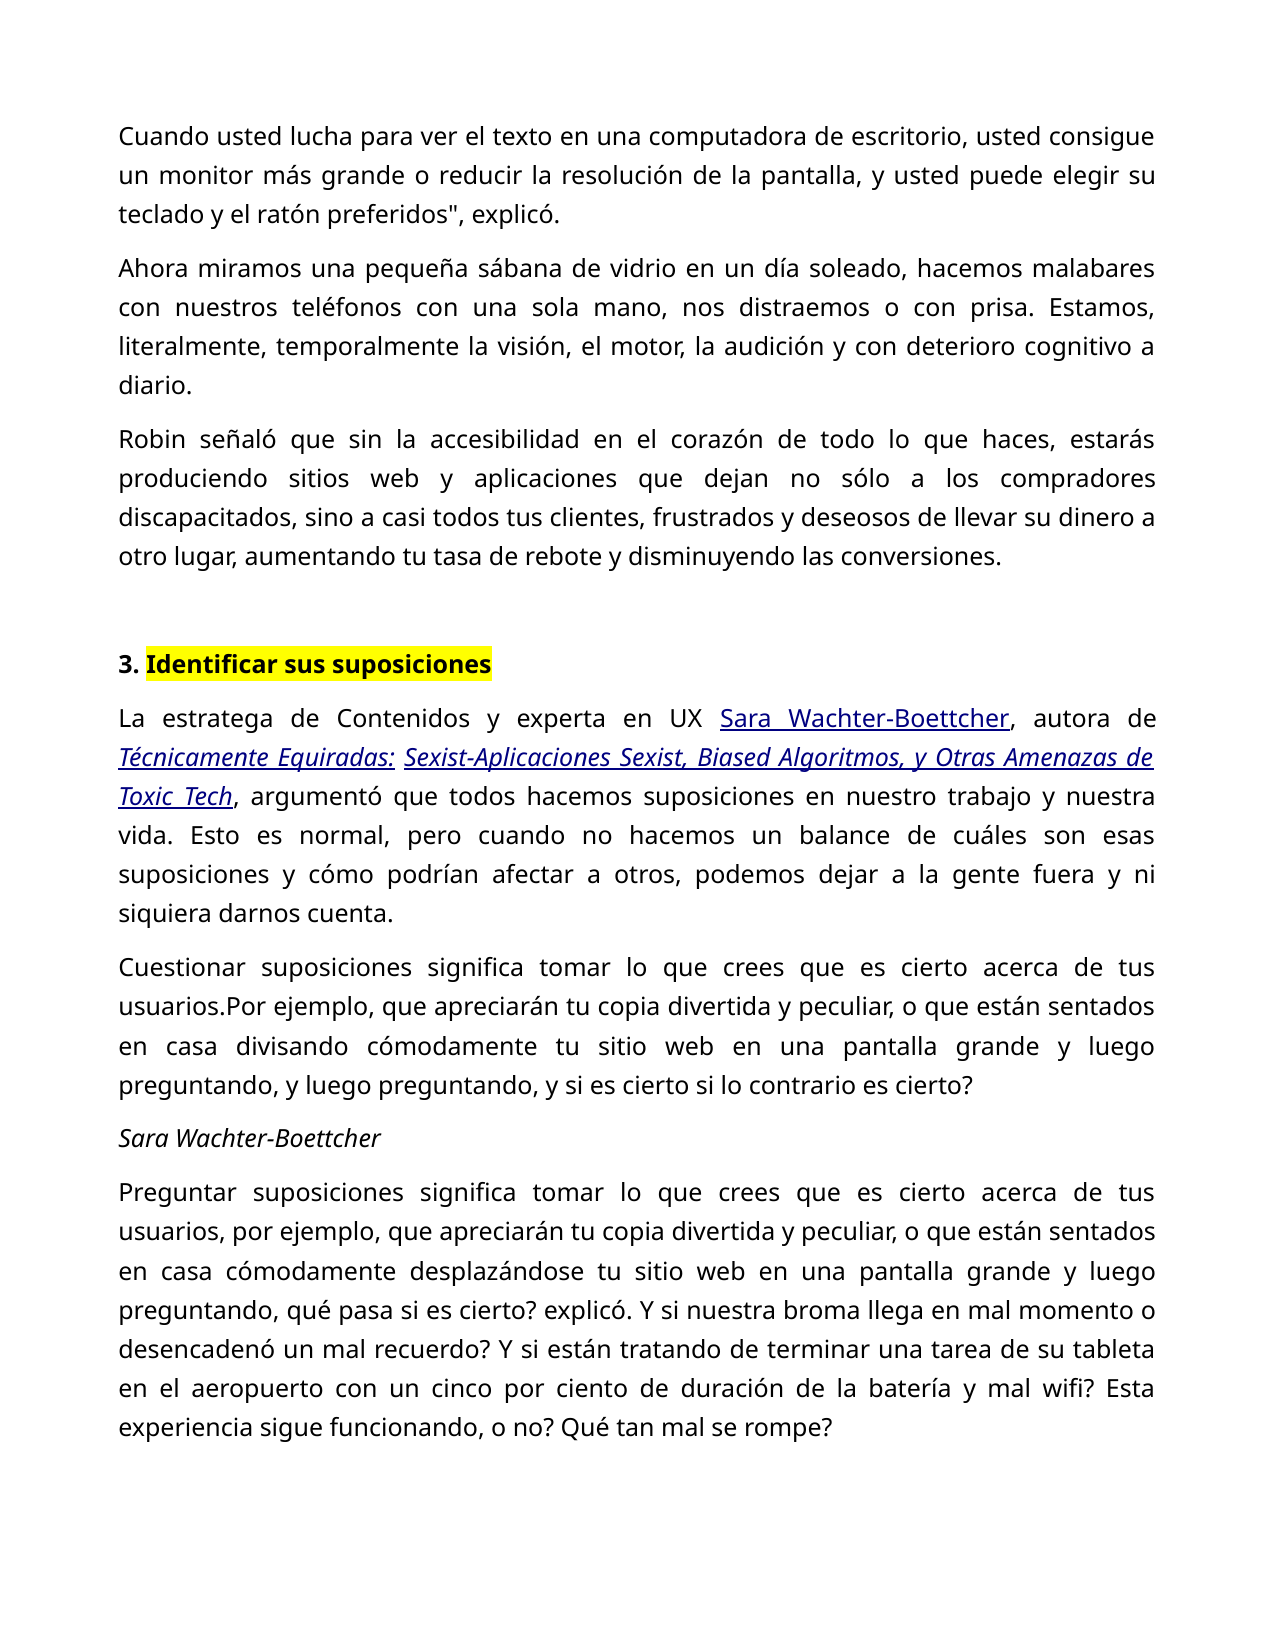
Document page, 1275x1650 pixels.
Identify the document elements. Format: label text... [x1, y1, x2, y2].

text Cuestionar suposiciones significa tomar lo que crees que es cierto acerca de tus usuarios.Por ejemplo, que apreciarán tu copia divertida y peculiar, o que están sentados en casa divisando cómodamente tu sitio web en una pantalla grande y luego preguntando, y luego preguntando, y si es cierto si lo contrario es cierto? [118, 950, 1157, 1101]
text Sara Wachter-Boettcher [118, 1121, 1157, 1155]
text 3. Identificar sus suposiciones [118, 646, 1157, 681]
text Cuando usted lucha para ver el texto en una computadora de escritorio, usted consigue un monitor más grande o reducir la resolución de la pantalla, y usted puede elegir su teclado y el ratón preferidos", explicó. [118, 118, 1157, 231]
text Ahora miramos una pequeña sábana de vidrio en un día soleado, hacemos malabares con nuestros teléfonos con una sola mano, nos distraemos o con prisa. Estamos, literalmente, temporalmente la visión, el motor, la audición y con deterioro cognitivo a diario. [118, 250, 1157, 402]
text Robin señaló que sin la accesibilidad en el corazón de todo lo que haces, estarás produciendo sitios web y aplicaciones que dejan no sólo a los compradores discapacitados, sino a casi todos tus clientes, frustrados y deseosos de llevar su dinero a otro lugar, aumentando tu tasa de rebote y disminuyendo las conversiones. [118, 421, 1157, 573]
text La estratega de Contenidos y experta en UX Sara Wachter-Boettcher, autora de Técnicamente Equiradas: Sexist-Aplicaciones Sexist, Biased Algoritmos, y Otras Amenazas de Toxic Tech, argumentó que todos hacemos suposiciones en nuestro trabajo y nuestra vida. Esto es normal, pero cuando no hacemos un balance de cuáles son esas suposiciones y cómo podrían afectar a otros, podemos dejar a la gente fuera y ni siquiera darnos cuenta. [118, 700, 1157, 930]
text Preguntar suposiciones significa tomar lo que crees que es cierto acerca de tus usuarios, por ejemplo, que apreciarán tu copia divertida y peculiar, o que están sentados en casa cómodamente desplazándose tu sitio web en una pantalla grande y luego preguntando, qué pasa si es cierto? explicó. Y si nuestra broma llega en mal momento o desencadenó un mal recuerdo? Y si están tratando de terminar una tarea de su tableta en el aeropuerto con un cinco por ciento de duración de la batería y mal wifi? Esta experiencia sigue funcionando, o no? Qué tan mal se rompe? [118, 1175, 1157, 1444]
